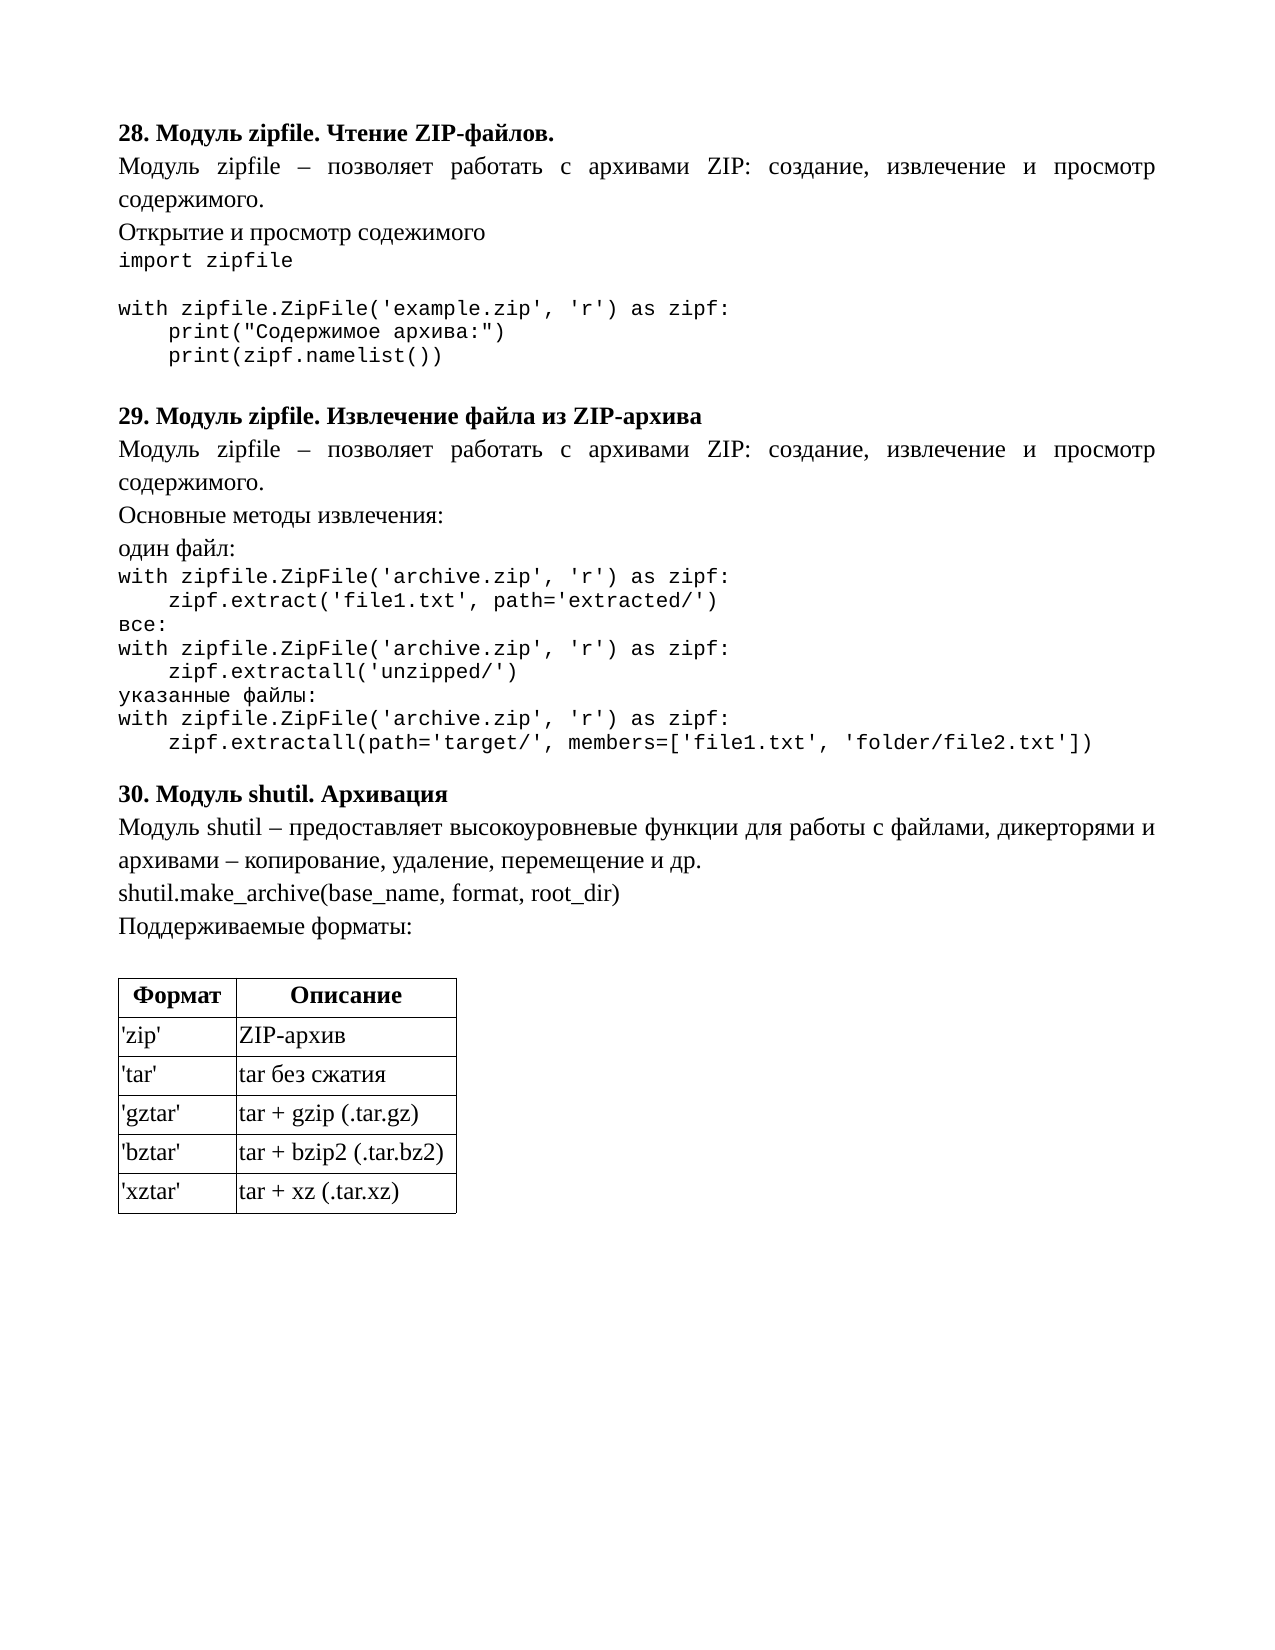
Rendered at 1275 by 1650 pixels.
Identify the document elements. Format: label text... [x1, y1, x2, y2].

text 29. Модуль zipfile. Извлечение файла из ZIP-архива [118, 401, 1157, 430]
text print(zipf.namelist()) [118, 345, 1157, 368]
table_cell 'tar' [119, 1057, 236, 1095]
text shutil.make_archive(base_name, format, root_dir) [118, 878, 1157, 907]
text один файл: [118, 533, 1157, 562]
table_cell tar + xz (.tar.xz) [237, 1174, 456, 1212]
text zipf.extractall(path='target/', members=['file1.txt', 'folder/file2.txt']) [118, 732, 1157, 756]
text указанные файлы: [118, 685, 1157, 708]
text zipf.extract('file1.txt', path='extracted/') [118, 590, 1157, 614]
text 28. Модуль zipfile. Чтение ZIP-файлов. [118, 118, 1157, 147]
text 30. Модуль shutil. Архивация [118, 779, 1157, 808]
text with zipfile.ZipFile('archive.zip', 'r') as zipf: [118, 708, 1157, 732]
text with zipfile.ZipFile('archive.zip', 'r') as zipf: [118, 567, 1157, 590]
table_header Формат [119, 979, 236, 1017]
table_cell tar + gzip (.tar.gz) [237, 1096, 456, 1134]
table_cell 'bztar' [119, 1135, 236, 1173]
text Основные методы извлечения: [118, 501, 1157, 529]
text Модуль zipfile – позволяет работать с архивами ZIP: создание, извлечение и просмотр содержимого. [118, 151, 1157, 213]
table_cell 'zip' [119, 1018, 236, 1056]
text print("Содержимое архива:") [118, 321, 1157, 345]
text Поддерживаемые форматы: [118, 911, 1157, 940]
text Модуль zipfile – позволяет работать с архивами ZIP: создание, извлечение и просмотр содержимого. [118, 434, 1157, 496]
text zipf.extractall('unzipped/') [118, 661, 1157, 685]
table_cell tar без сжатия [237, 1057, 456, 1095]
table_cell tar + bzip2 (.tar.bz2) [237, 1135, 456, 1173]
text все: [118, 614, 1157, 637]
table_cell 'gztar' [119, 1096, 236, 1134]
text import zipfile [118, 250, 1157, 274]
text with zipfile.ZipFile('archive.zip', 'r') as zipf: [118, 637, 1157, 661]
text Открытие и просмотр содежимого [118, 217, 1157, 246]
text with zipfile.ZipFile('example.zip', 'r') as zipf: [118, 297, 1157, 321]
table_header Описание [237, 979, 456, 1017]
table_cell ZIP-архив [237, 1018, 456, 1056]
text Модуль shutil – предоставляет высокоуровневые функции для работы с файлами, дикерторями и архивами – копирование, удаление, перемещение и др. [118, 812, 1157, 874]
table_cell 'xztar' [119, 1174, 236, 1212]
